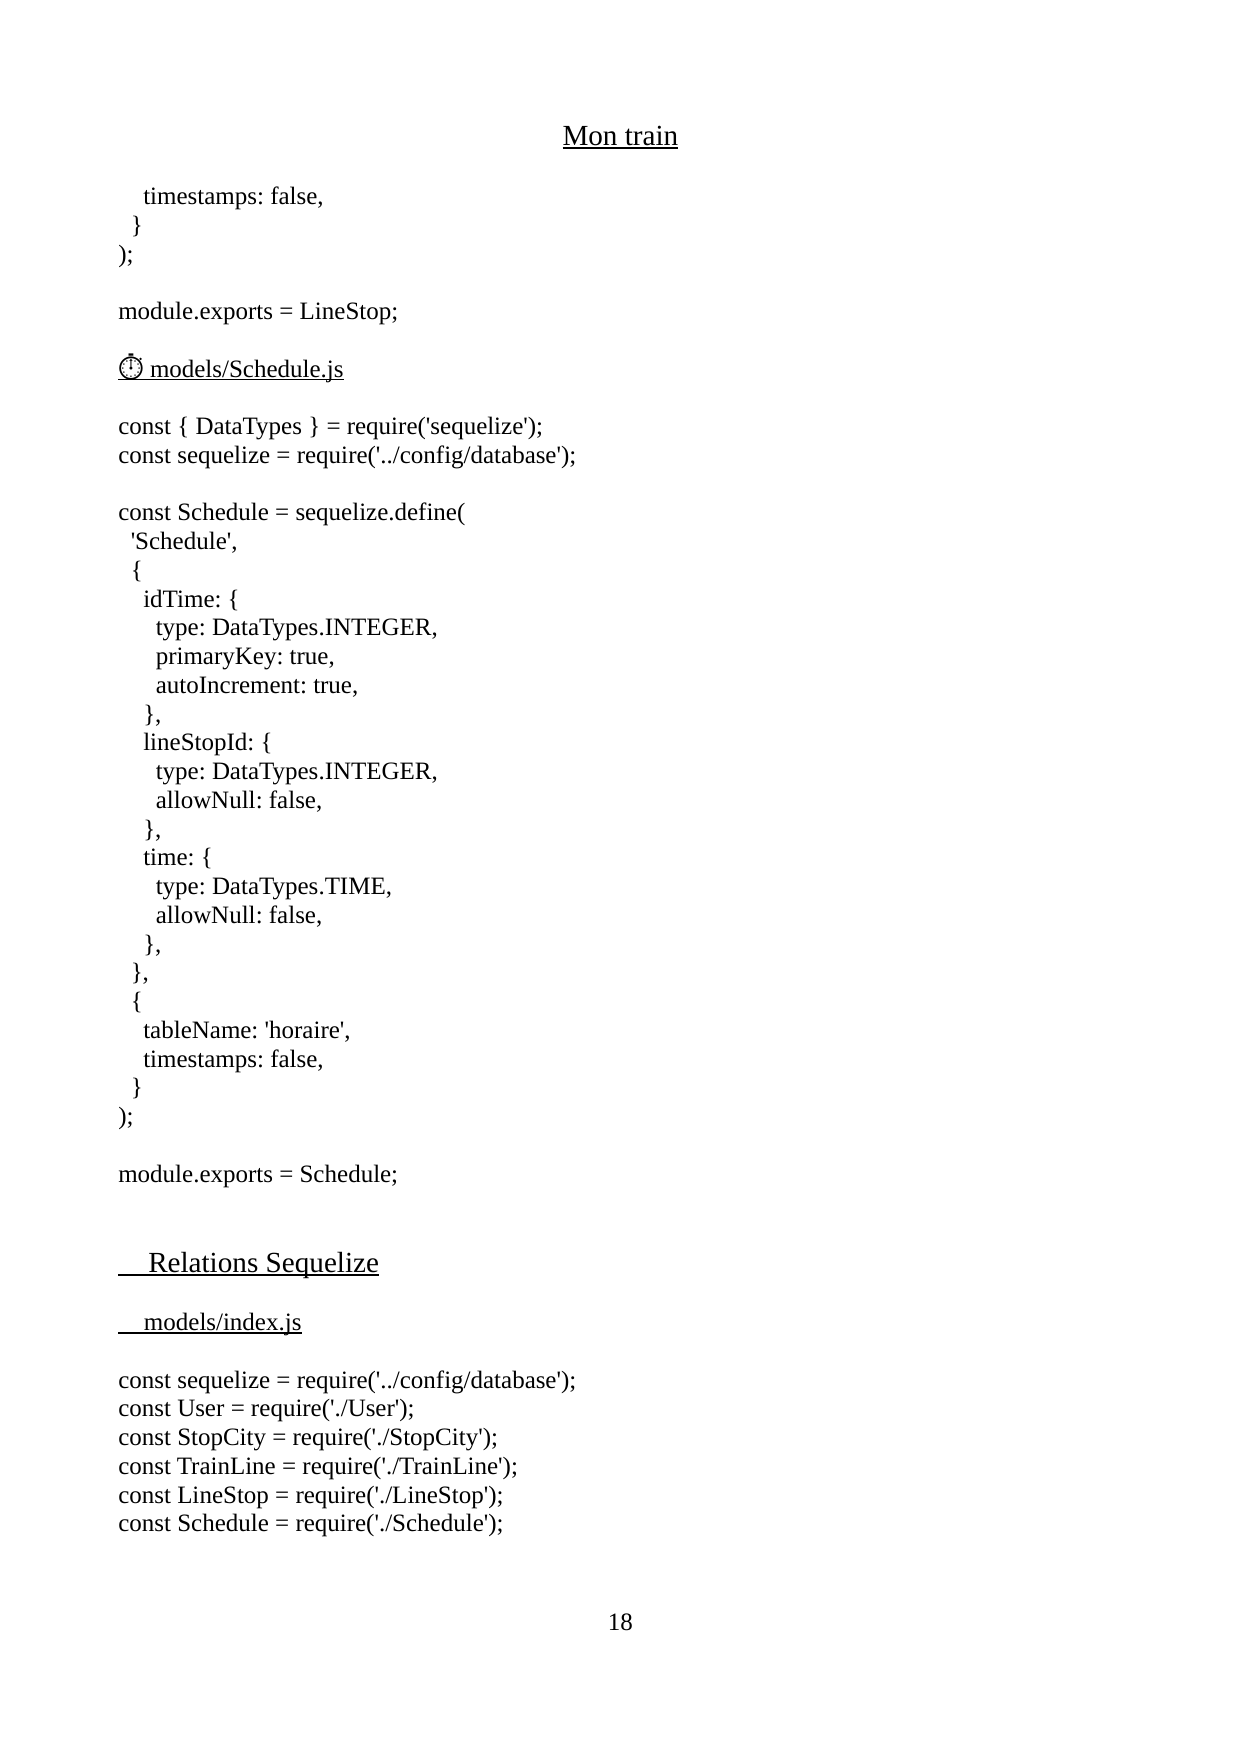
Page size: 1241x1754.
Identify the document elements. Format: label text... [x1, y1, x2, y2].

text timestamps: false, [118, 181, 1122, 210]
text type: DataTypes.INTEGER, [118, 612, 1122, 641]
text allowNull: false, [118, 785, 1122, 814]
text ⏱️ models/Schedule.js [132, 354, 1122, 382]
text { [118, 555, 1122, 584]
text const sequelize = require('../config/database'); [118, 440, 1122, 469]
text const StopCity = require('./StopCity'); [118, 1422, 1122, 1451]
text ); [118, 239, 1122, 267]
text timestamps: false, [118, 1044, 1122, 1072]
text ); [118, 1101, 1122, 1130]
text 🧠 models/index.js [118, 1307, 1122, 1336]
text const Schedule = require('./Schedule'); [118, 1508, 1122, 1537]
text idTime: { [118, 584, 1122, 612]
text }, [118, 814, 1122, 842]
text } [118, 210, 1122, 239]
text allowNull: false, [118, 900, 1122, 929]
text module.exports = LineStop; [118, 296, 1122, 325]
text const Schedule = sequelize.define( [118, 497, 1122, 526]
text module.exports = Schedule; [118, 1159, 1122, 1187]
text const { DataTypes } = require('sequelize'); [118, 411, 1122, 440]
text const TrainLine = require('./TrainLine'); [118, 1451, 1122, 1480]
text }, [118, 699, 1122, 727]
text time: { [118, 842, 1122, 871]
text } [118, 1072, 1122, 1101]
text primaryKey: true, [118, 641, 1122, 670]
text 🔗 Relations Sequelize [118, 1245, 1122, 1278]
text { [118, 986, 1122, 1015]
text lineStopId: { [118, 727, 1122, 756]
text }, [118, 957, 1122, 986]
text const LineStop = require('./LineStop'); [118, 1480, 1122, 1508]
text const User = require('./User'); [118, 1393, 1122, 1422]
text type: DataTypes.TIME, [118, 871, 1122, 900]
text tableName: 'horaire', [118, 1015, 1122, 1044]
text }, [118, 929, 1122, 957]
text 'Schedule', [118, 526, 1122, 555]
text autoIncrement: true, [118, 670, 1122, 699]
text type: DataTypes.INTEGER, [118, 756, 1122, 785]
text const sequelize = require('../config/database'); [118, 1365, 1122, 1393]
